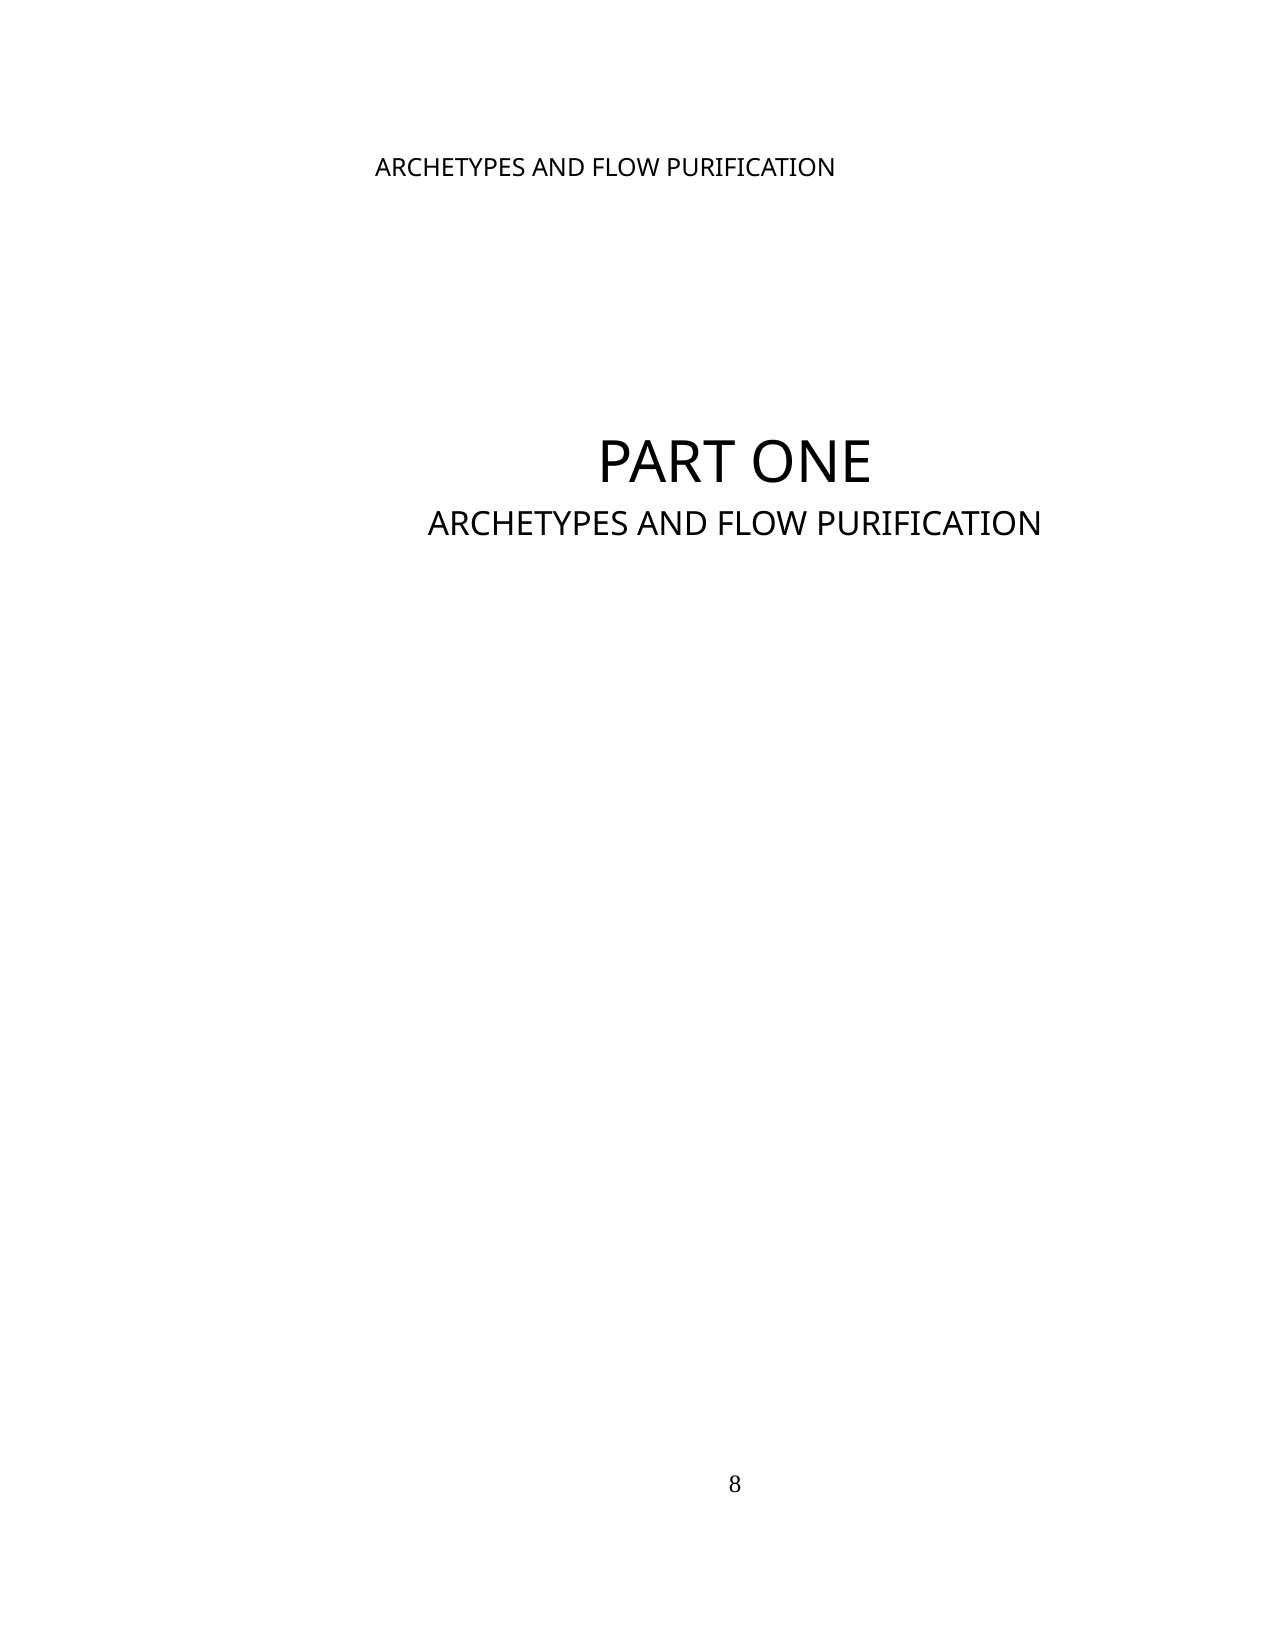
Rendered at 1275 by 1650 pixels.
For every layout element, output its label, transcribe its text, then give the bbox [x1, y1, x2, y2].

title PART ONE ARCHETYPES AND FLOW PURIFICATION [375, 421, 1095, 545]
